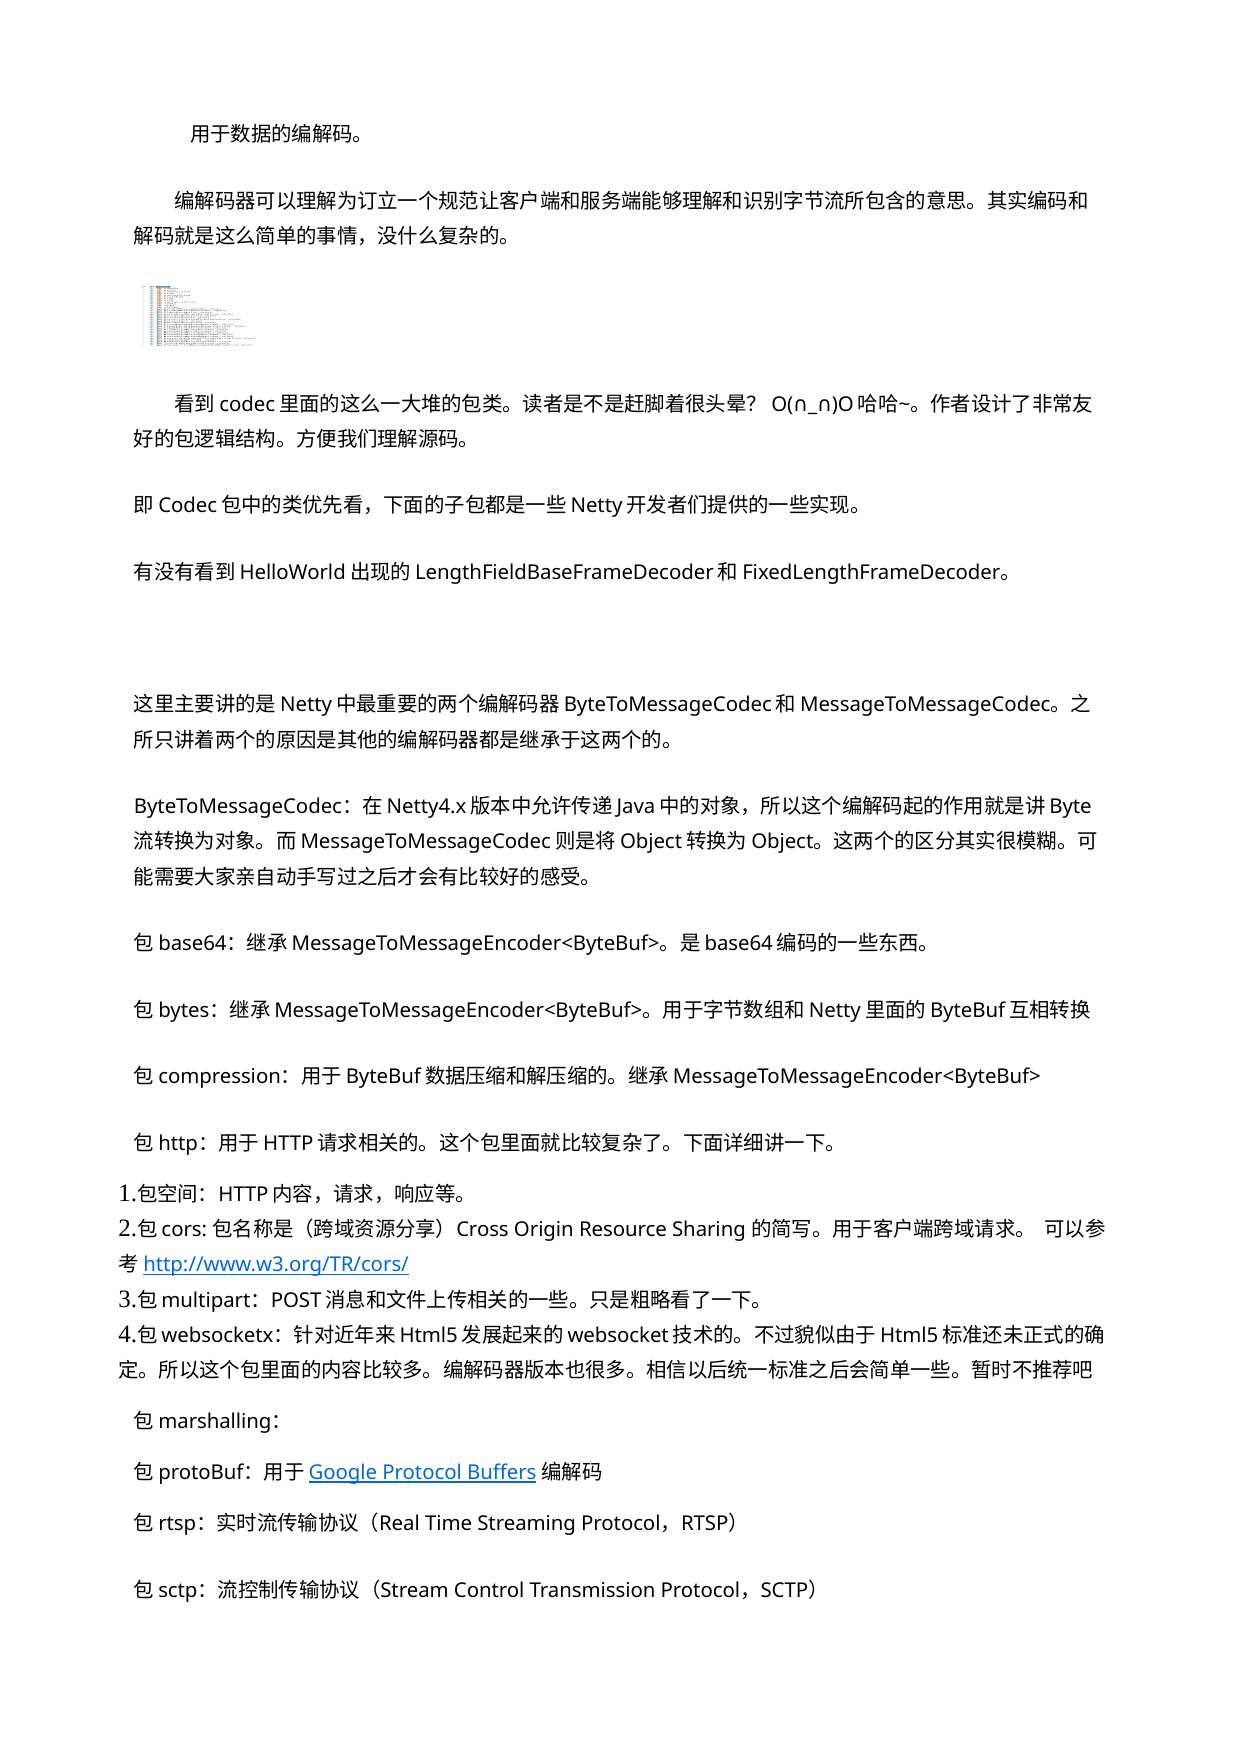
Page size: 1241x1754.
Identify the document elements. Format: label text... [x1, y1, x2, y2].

text 有没有看到HelloWorld出现的LengthFieldBaseFrameDecoder和FixedLengthFrameDecoder。 [134, 556, 1106, 585]
text 这里主要讲的是Netty中最重要的两个编解码器ByteToMessageCodec和MessageToMessageCodec。之所只讲着两个的原因是其他的编解码器都是继承于这两个的。 [134, 688, 1106, 753]
text 编解码器可以理解为订立一个规范让客户端和服务端能够理解和识别字节流所包含的意思。其实编码和解码就是这么简单的事情，没什么复杂的。 [134, 184, 1106, 249]
picture [140, 286, 258, 346]
text 包bytes：继承MessageToMessageEncoder<ByteBuf>。用于字节数组和Netty里面的ByteBuf互相转换 [134, 994, 1106, 1023]
text 用于数据的编解码。 [134, 118, 1106, 147]
text 包compression：用于ByteBuf数据压缩和解压缩的。继承MessageToMessageEncoder<ByteBuf> [134, 1060, 1106, 1090]
list 包空间：HTTP内容，请求，响应等。 [118, 1178, 1122, 1207]
text 包sctp：流控制传输协议（Stream Control Transmission Protocol，SCTP） [134, 1573, 1106, 1603]
text 即Codec包中的类优先看，下面的子包都是一些Netty开发者们提供的一些实现。 [134, 489, 1106, 519]
text 包http：用于HTTP请求相关的。这个包里面就比较复杂了。下面详细讲一下。 [134, 1127, 1106, 1156]
text 看到codec里面的这么一大堆的包类。读者是不是赶脚着很头晕？ O(∩_∩)O哈哈~。作者设计了非常友好的包逻辑结构。方便我们理解源码。 [134, 388, 1106, 452]
list 包multipart：POST消息和文件上传相关的一些。只是粗略看了一下。 [118, 1284, 1122, 1313]
text 包rtsp：实时流传输协议（Real Time Streaming Protocol，RTSP） [134, 1507, 1106, 1536]
text 包marshalling： [134, 1405, 1106, 1434]
list 包websocketx：针对近年来Html5发展起来的websocket技术的。不过貌似由于Html5标准还未正式的确定。所以这个包里面的内容比较多。编解码器版本也很多。相信以后统一标准之后会简单一些。暂时不推荐吧 [118, 1319, 1122, 1384]
text 包protoBuf：用于Google Protocol Buffers 编解码 [134, 1456, 1106, 1486]
list 包cors: 包名称是（跨域资源分享）Cross Origin Resource Sharing 的简写。用于客户端跨域请求。 可以参考 http://www.w3.org/TR/cors/ [118, 1213, 1122, 1278]
text ByteToMessageCodec：在Netty4.x版本中允许传递Java中的对象，所以这个编解码起的作用就是讲Byte流转换为对象。而MessageToMessageCodec则是将Object转换为Object。这两个的区分其实很模糊。可能需要大家亲自动手写过之后才会有比较好的感受。 [134, 790, 1106, 890]
text 包base64：继承MessageToMessageEncoder<ByteBuf>。是base64编码的一些东西。 [134, 927, 1106, 957]
